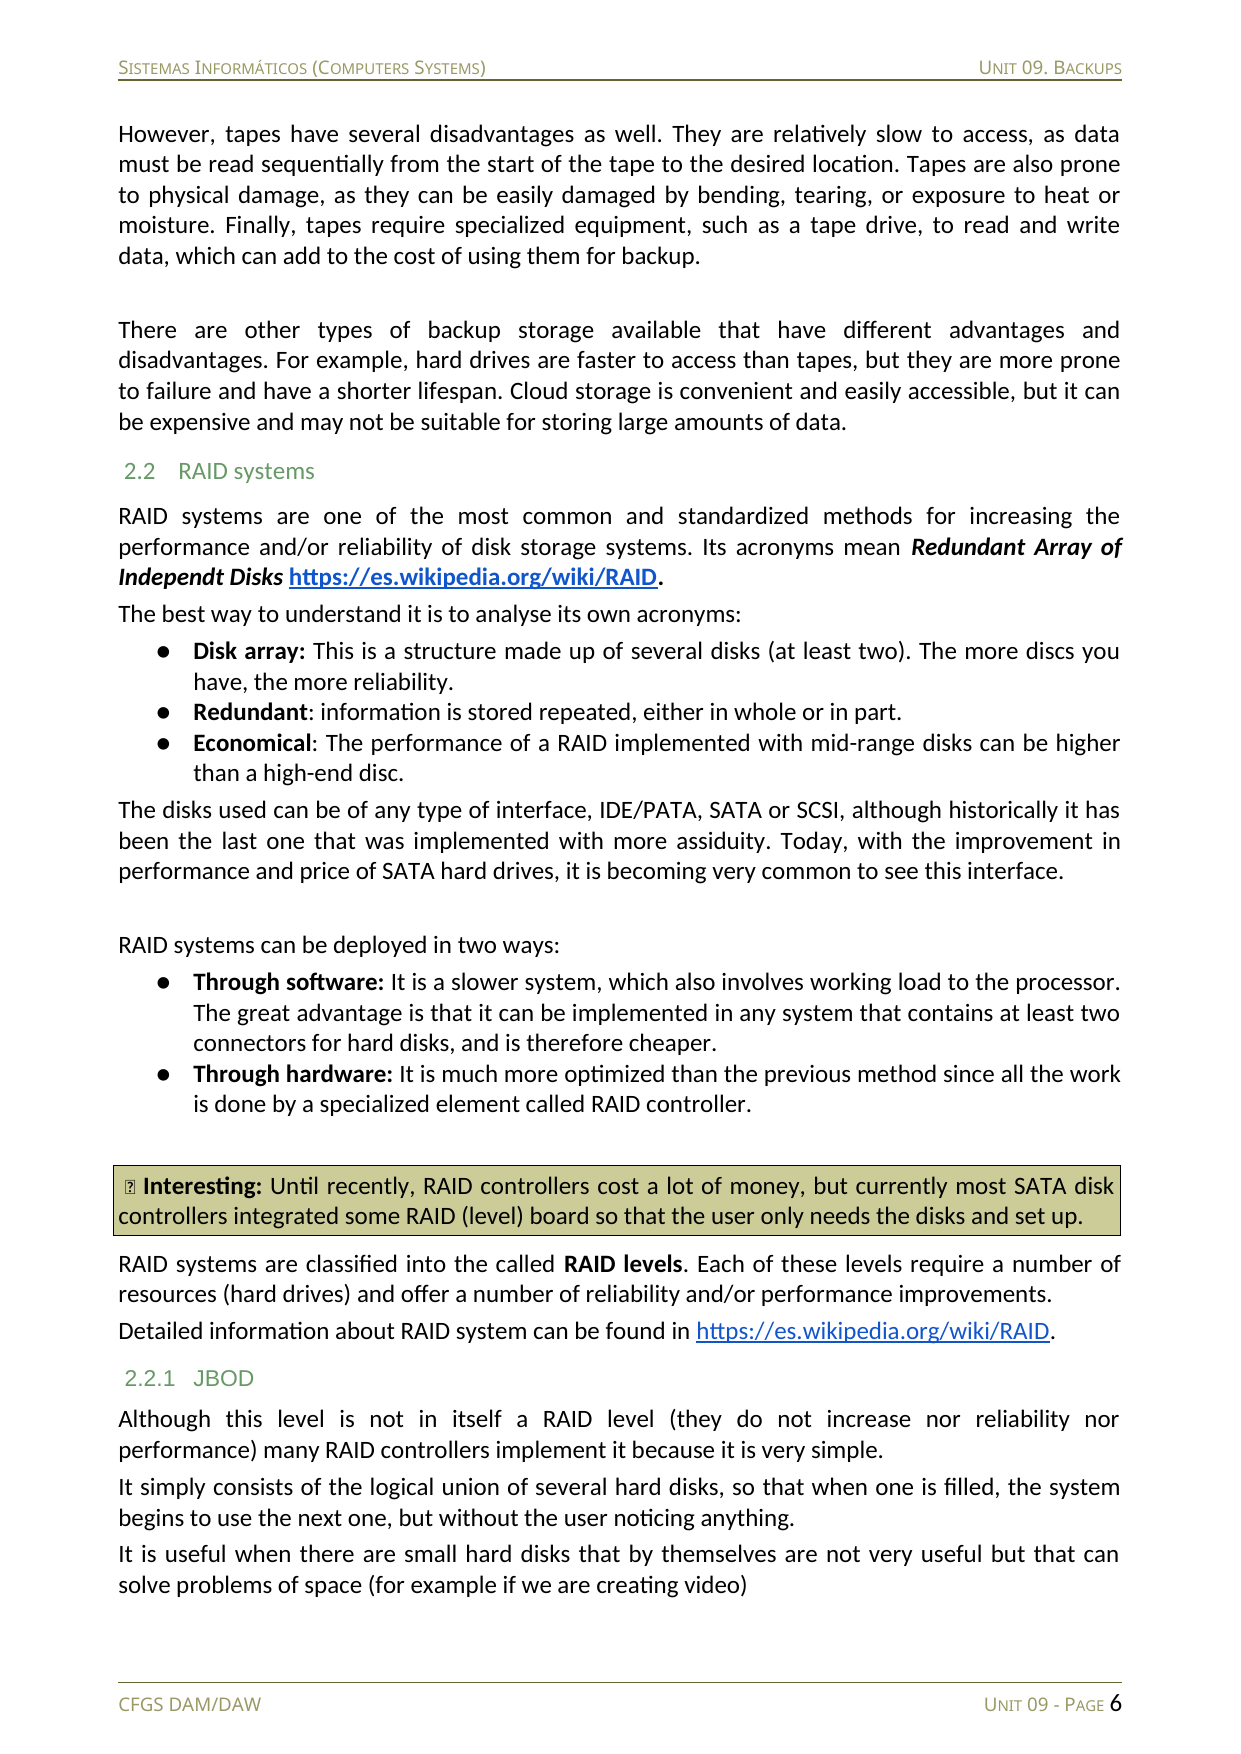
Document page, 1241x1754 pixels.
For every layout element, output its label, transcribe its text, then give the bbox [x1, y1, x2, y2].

text The best way to understand it is to analyse its own acronyms: [118, 598, 1122, 629]
text RAID systems are one of the most common and standardized methods for increasing the performance and/or reliability of disk storage systems. Its acronyms mean Redundant Array of Independt Disks https://es.wikipedia.org/wiki/RAID. [118, 500, 1122, 592]
list Through software: It is a slower system, which also involves working load to the processor. The great advantage is that it can be implemented in any system that contains at least two connectors for hard disks, and is therefore cheaper. [156, 966, 1122, 1058]
text There are other types of backup storage available that have different advantages and disadvantages. For example, hard drives are faster to access than tapes, but they are more prone to failure and have a shorter lifespan. Cloud storage is convenient and easily accessible, but it can be expensive and may not be suitable for storing large amounts of data. [118, 314, 1122, 436]
text Although this level is not in itself a RAID level (they do not increase nor reliability nor performance) many RAID controllers implement it because it is very simple. [118, 1404, 1122, 1465]
text It is useful when there are small hard disks that by themselves are not very useful but that can solve problems of space (for example if we are creating video) [118, 1539, 1122, 1600]
text Detailed information about RAID system can be found in https://es.wikipedia.org/wiki/RAID. [118, 1316, 1122, 1346]
list Disk array: This is a structure made up of several disks (at least two). The more discs you have, the more reliability. [156, 635, 1122, 696]
text RAID systems are classified into the called RAID levels. Each of these levels require a number of resources (hard drives) and offer a number of reliability and/or performance improvements. [118, 1248, 1122, 1309]
text 💬 Interesting: Until recently, RAID controllers cost a lot of money, but currently most SATA disk controllers integrated some RAID (level) board so that the user only needs the disks and set up. [114, 1166, 1120, 1235]
list Through hardware: It is much more optimized than the previous method since all the work is done by a specialized element called RAID controller. [156, 1058, 1122, 1119]
text RAID systems can be deployed in two ways: [118, 929, 1122, 960]
subtitle JBOD [118, 1365, 1122, 1391]
list Economical: The performance of a RAID implemented with mid-range disks can be higher than a high-end disc. [156, 727, 1122, 788]
text The disks used can be of any type of interface, IDE/PATA, SATA or SCSI, although historically it has been the last one that was implemented with more assiduity. Today, with the improvement in performance and price of SATA hard drives, it is becoming very common to see this interface. [118, 794, 1122, 886]
list Redundant: information is stored repeated, either in whole or in part. [156, 696, 1122, 727]
text However, tapes have several disadvantages as well. They are relatively slow to access, as data must be read sequentially from the start of the tape to the desired location. Tapes are also prone to physical damage, as they can be easily damaged by bending, tearing, or exposure to heat or moisture. Finally, tapes require specialized equipment, such as a tape drive, to read and write data, which can add to the cost of using them for backup. [118, 118, 1122, 271]
text It simply consists of the logical union of several hard disks, so that when one is filled, the system begins to use the next one, but without the user noticing anything. [118, 1471, 1122, 1532]
subtitle RAID systems [118, 455, 1122, 486]
